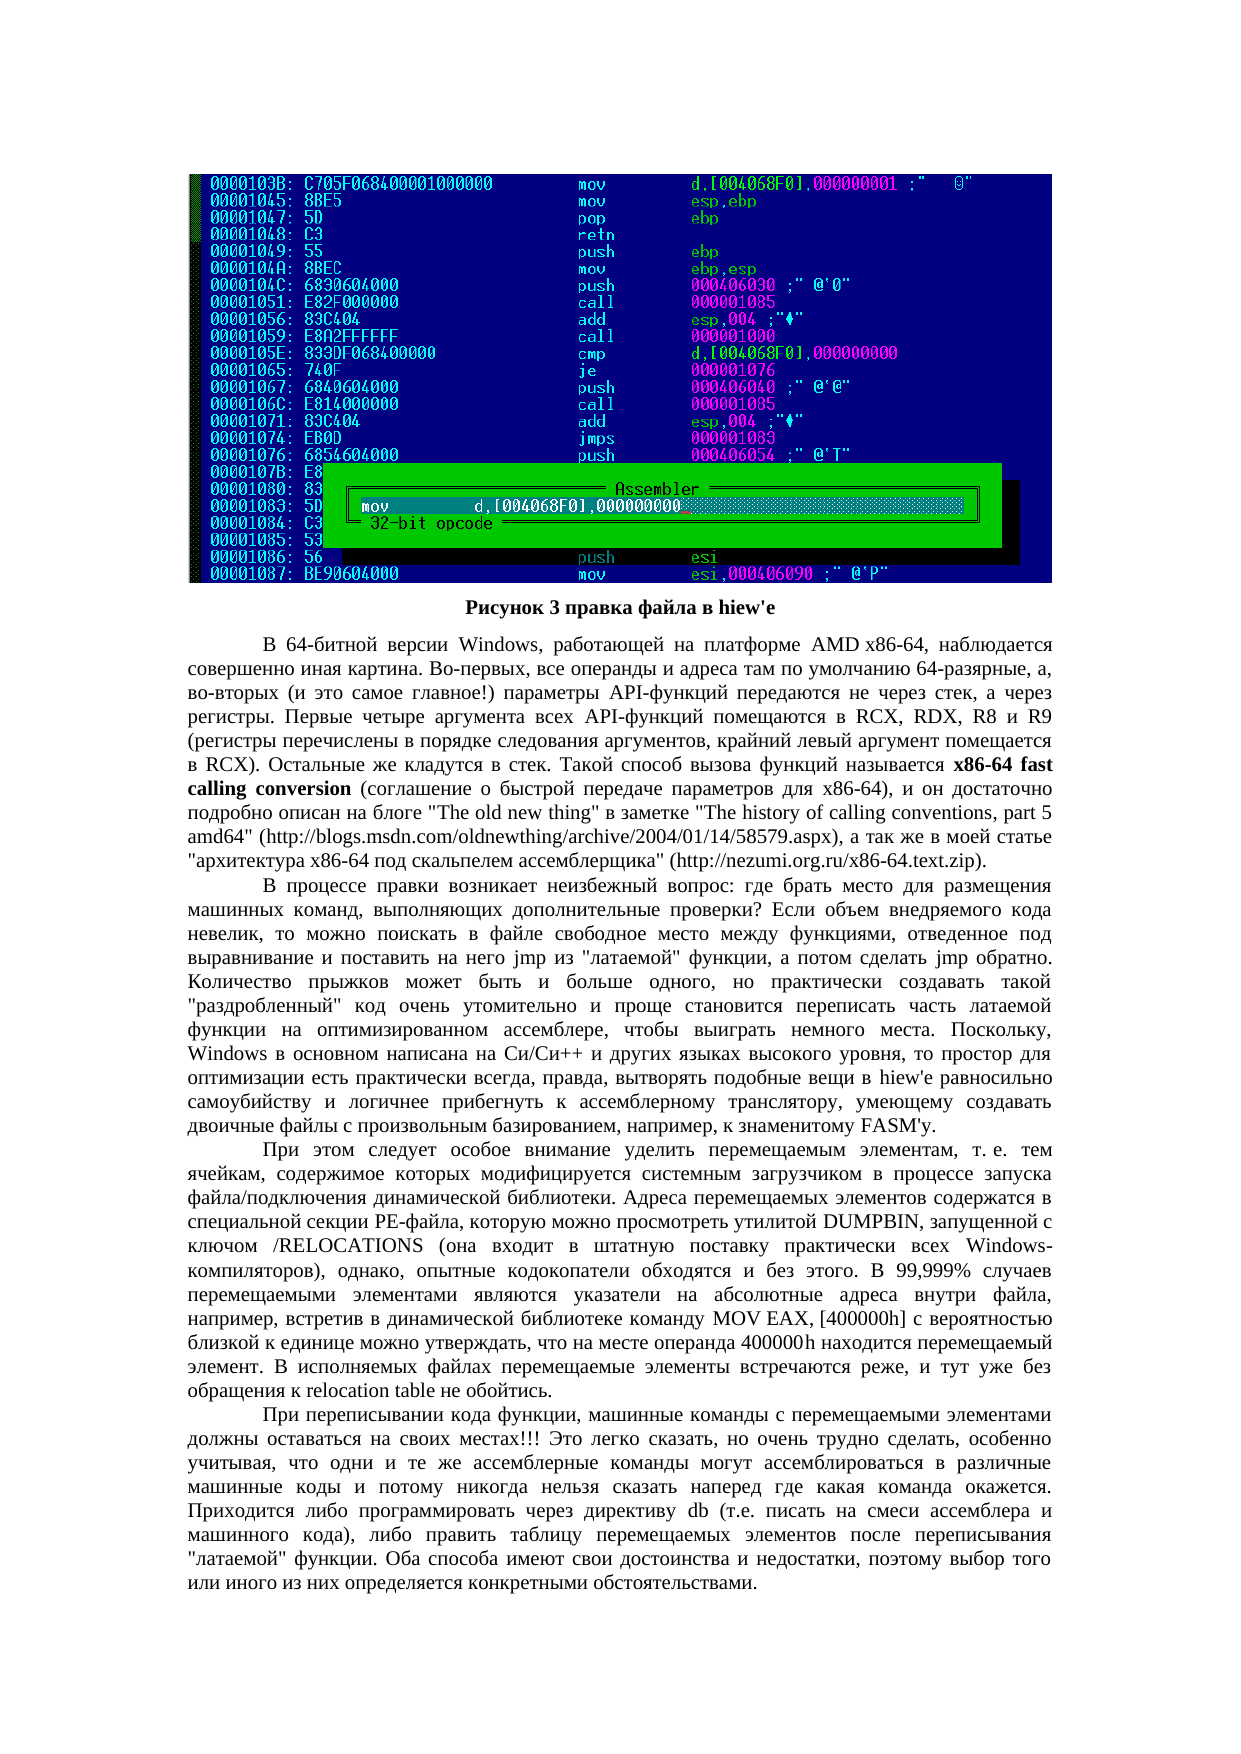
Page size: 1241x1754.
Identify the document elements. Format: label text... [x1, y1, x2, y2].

picture [188, 174, 1052, 583]
text При этом следует особое внимание уделить перемещаемым элементам, т. е. тем ячейкам, содержимое которых модифицируется системным загрузчиком в процессе запуска файла/подключения динамической библиотеки. Адреса перемещаемых элементов содержатся в специальной секции PE-файла, которую можно просмотреть утилитой DUMPBIN, запущенной с ключом /RELOCATIONS (она входит в штатную поставку практически всех Windows-компиляторов), однако, опытные кодокопатели обходятся и без этого. В 99,999% случаев перемещаемыми элементами являются указатели на абсолютные адреса внутри файла, например, встретив в динамической библиотеке команду MOV EAX, [400000h] с вероятностью близкой к единице можно утверждать, что на месте операнда 400000h находится перемещаемый элемент. В исполняемых файлах перемещаемые элементы встречаются реже, и тут уже без обращения к relocation table не обойтись. [187, 1137, 1053, 1402]
text При переписывании кода функции, машинные команды с перемещаемыми элементами должны оставаться на своих местах!!! Это легко сказать, но очень трудно сделать, особенно учитывая, что одни и те же ассемблерные команды могут ассемблироваться в различные машинные коды и потому никогда нельзя сказать наперед где какая команда окажется. Приходится либо программировать через директиву db (т.е. писать на смеси ассемблера и машинного кода), либо править таблицу перемещаемых элементов после переписывания "латаемой" функции. Оба способа имеют свои достоинства и недостатки, поэтому выбор того или иного из них определяется конкретными обстоятельствами. [187, 1402, 1053, 1594]
text В 64-битной версии Windows, работающей на платформе AMD x86-64, наблюдается совершенно иная картина. Во-первых, все операнды и адреса там по умолчанию 64-разярные, а, во-вторых (и это самое главное!) параметры API-функций передаются не через стек, а через регистры. Первые четыре аргумента всех API-функций помещаются в RCX, RDX, R8 и R9 (регистры перечислены в порядке следования аргументов, крайний левый аргумент помещается в RCX). Остальные же кладутся в стек. Такой способ вызова функций называется x86-64 fast calling conversion (соглашение о быстрой передаче параметров для x86-64), и он достаточно подробно описан на блоге "The old new thing" в заметке "The history of calling conventions, part 5 amd64" (http://blogs.msdn.com/oldnewthing/archive/2004/01/14/58579.aspx), а так же в моей статье "архитектура x86-64 под скальпелем ассемблерщика" (http://nezumi.org.ru/x86-64.text.zip). [187, 632, 1053, 872]
text Рисунок 3 правка файла в hiew'e [187, 595, 1053, 619]
text В процессе правки возникает неизбежный вопрос: где брать место для размещения машинных команд, выполняющих дополнительные проверки? Если объем внедряемого кода невелик, то можно поискать в файле свободное место между функциями, отведенное под выравнивание и поставить на него jmp из "латаемой" функции, а потом сделать jmp обратно. Количество прыжков может быть и больше одного, но практически создавать такой "раздробленный" код очень утомительно и проще становится переписать часть латаемой функции на оптимизированном ассемблере, чтобы выиграть немного места. Поскольку, Windows в основном написана на Си/Си++ и других языках высокого уровня, то простор для оптимизации есть практически всегда, правда, вытворять подобные вещи в hiew'е равносильно самоубийству и логичнее прибегнуть к ассемблерному транслятору, умеющему создавать двоичные файлы с произвольным базированием, например, к знаменитому FASM'у. [187, 872, 1053, 1137]
